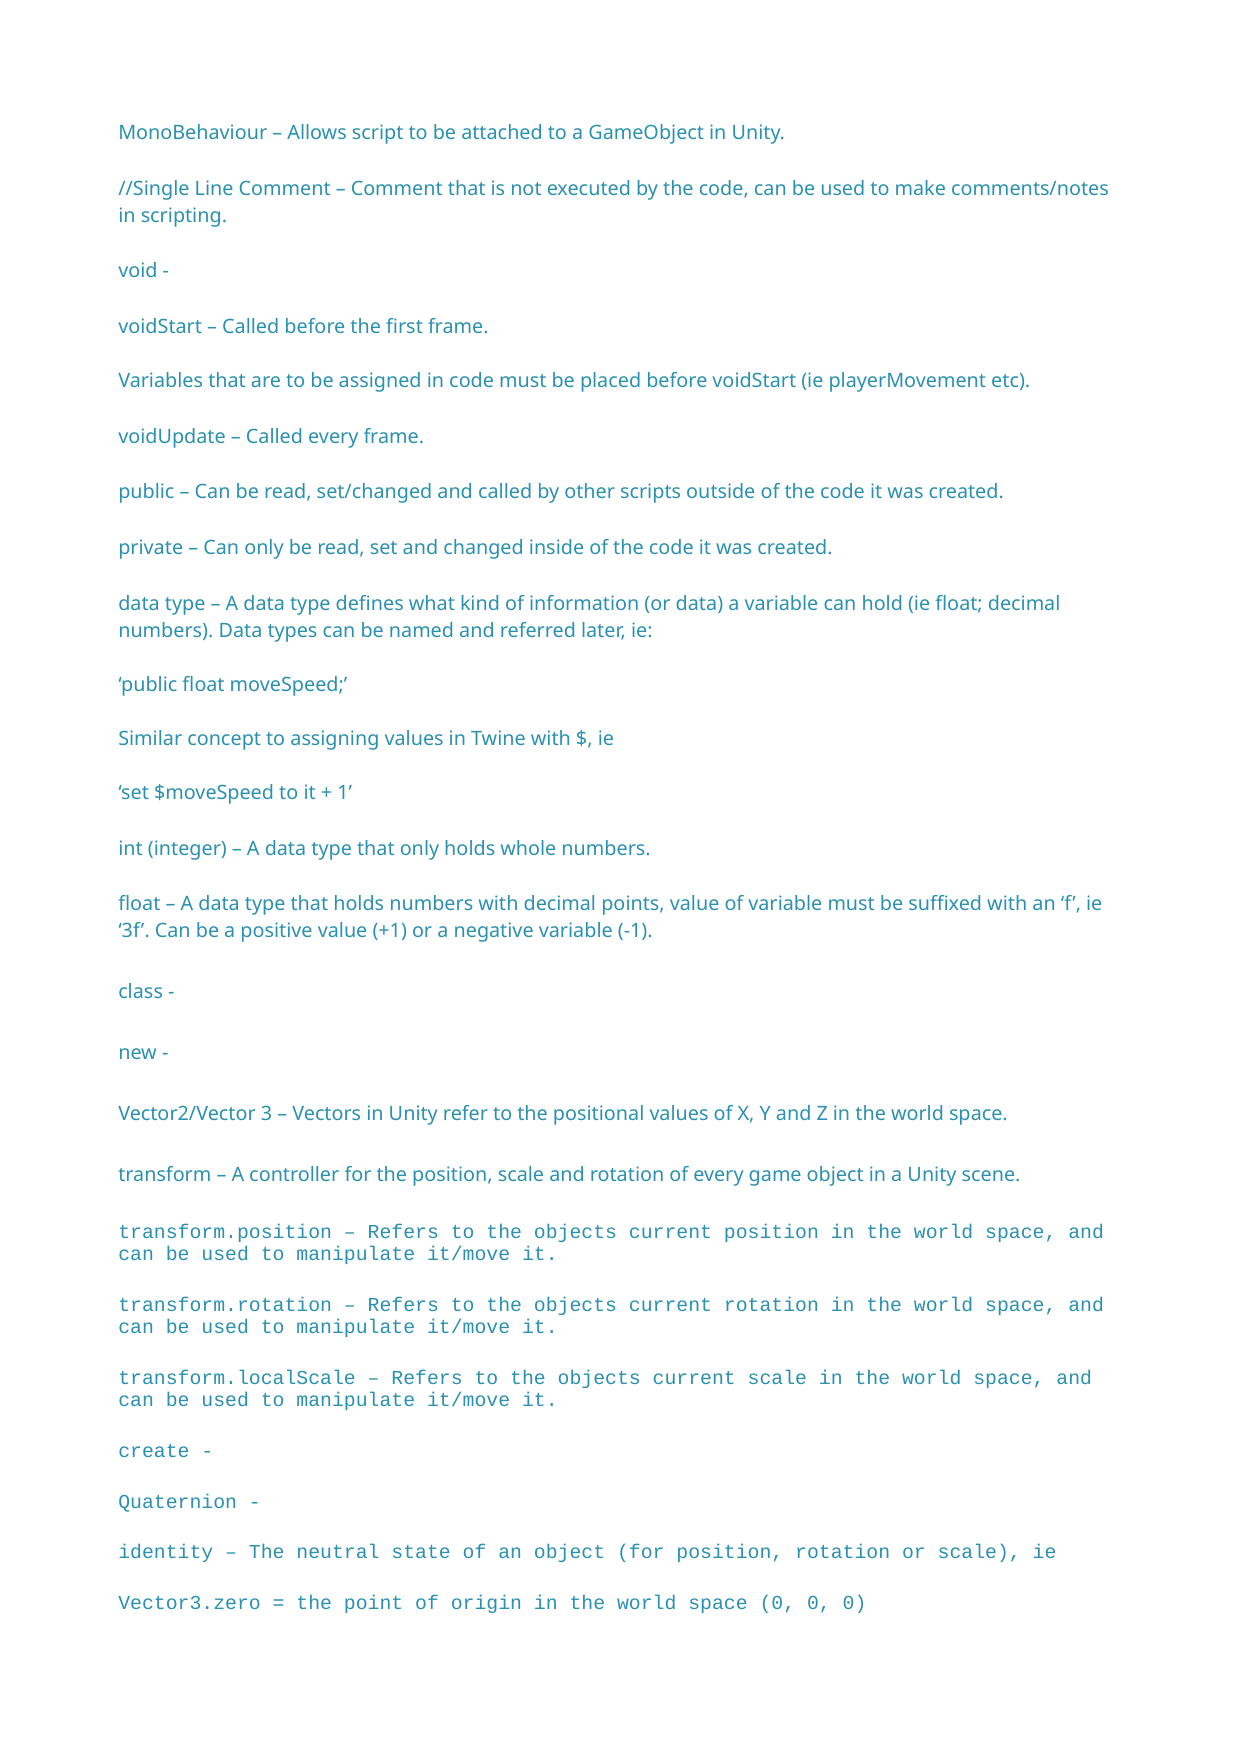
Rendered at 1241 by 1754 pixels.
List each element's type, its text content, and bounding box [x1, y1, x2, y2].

text Vector2/Vector 3 – Vectors in Unity refer to the positional values of X, Y and Z in the world space. [118, 1099, 1122, 1127]
text identity – The neutral state of an object (for position, rotation or scale), ie [118, 1542, 1122, 1565]
text transform.localScale – Refers to the objects current scale in the world space, and can be used to manipulate it/move it. [118, 1368, 1122, 1413]
text Vector3.zero = the point of origin in the world space (0, 0, 0) [118, 1593, 1122, 1616]
text ‘set $moveSpeed to it + 1’ [118, 778, 1122, 805]
text int (integer) – A data type that only holds whole numbers. [118, 834, 1122, 861]
text float – A data type that holds numbers with decimal points, value of variable must be suffixed with an ‘f’, ie ‘3f’. Can be a positive value (+1) or a negative variable (-1). [118, 889, 1122, 943]
text private – Can only be read, set and changed inside of the code it was created. [118, 533, 1122, 560]
text create - [118, 1441, 1122, 1463]
text new - [118, 1038, 1122, 1066]
text Variables that are to be assigned in code must be placed before voidStart (ie playerMovement etc). [118, 366, 1122, 393]
text public – Can be read, set/changed and called by other scripts outside of the code it was created. [118, 478, 1122, 505]
text voidUpdate – Called every frame. [118, 422, 1122, 449]
text class - [118, 977, 1122, 1004]
text transform.position – Refers to the objects current position in the world space, and can be used to manipulate it/move it. [118, 1222, 1122, 1266]
text ‘public float moveSpeed;’ [118, 670, 1122, 697]
text //Single Line Comment – Comment that is not executed by the code, can be used to make comments/notes in scripting. [118, 174, 1122, 228]
text transform.rotation – Refers to the objects current rotation in the world space, and can be used to manipulate it/move it. [118, 1295, 1122, 1339]
text void - [118, 257, 1122, 283]
text Similar concept to assigning values in Twine with $, ie [118, 724, 1122, 751]
text voidStart – Called before the first frame. [118, 312, 1122, 339]
text MonoBehaviour – Allows script to be attached to a GameObject in Unity. [118, 118, 1122, 145]
text transform – A controller for the position, scale and rotation of every game object in a Unity scene. [118, 1161, 1122, 1188]
text Quaternion - [118, 1492, 1122, 1514]
text data type – A data type defines what kind of information (or data) a variable can hold (ie float; decimal numbers). Data types can be named and referred later, ie: [118, 589, 1122, 643]
